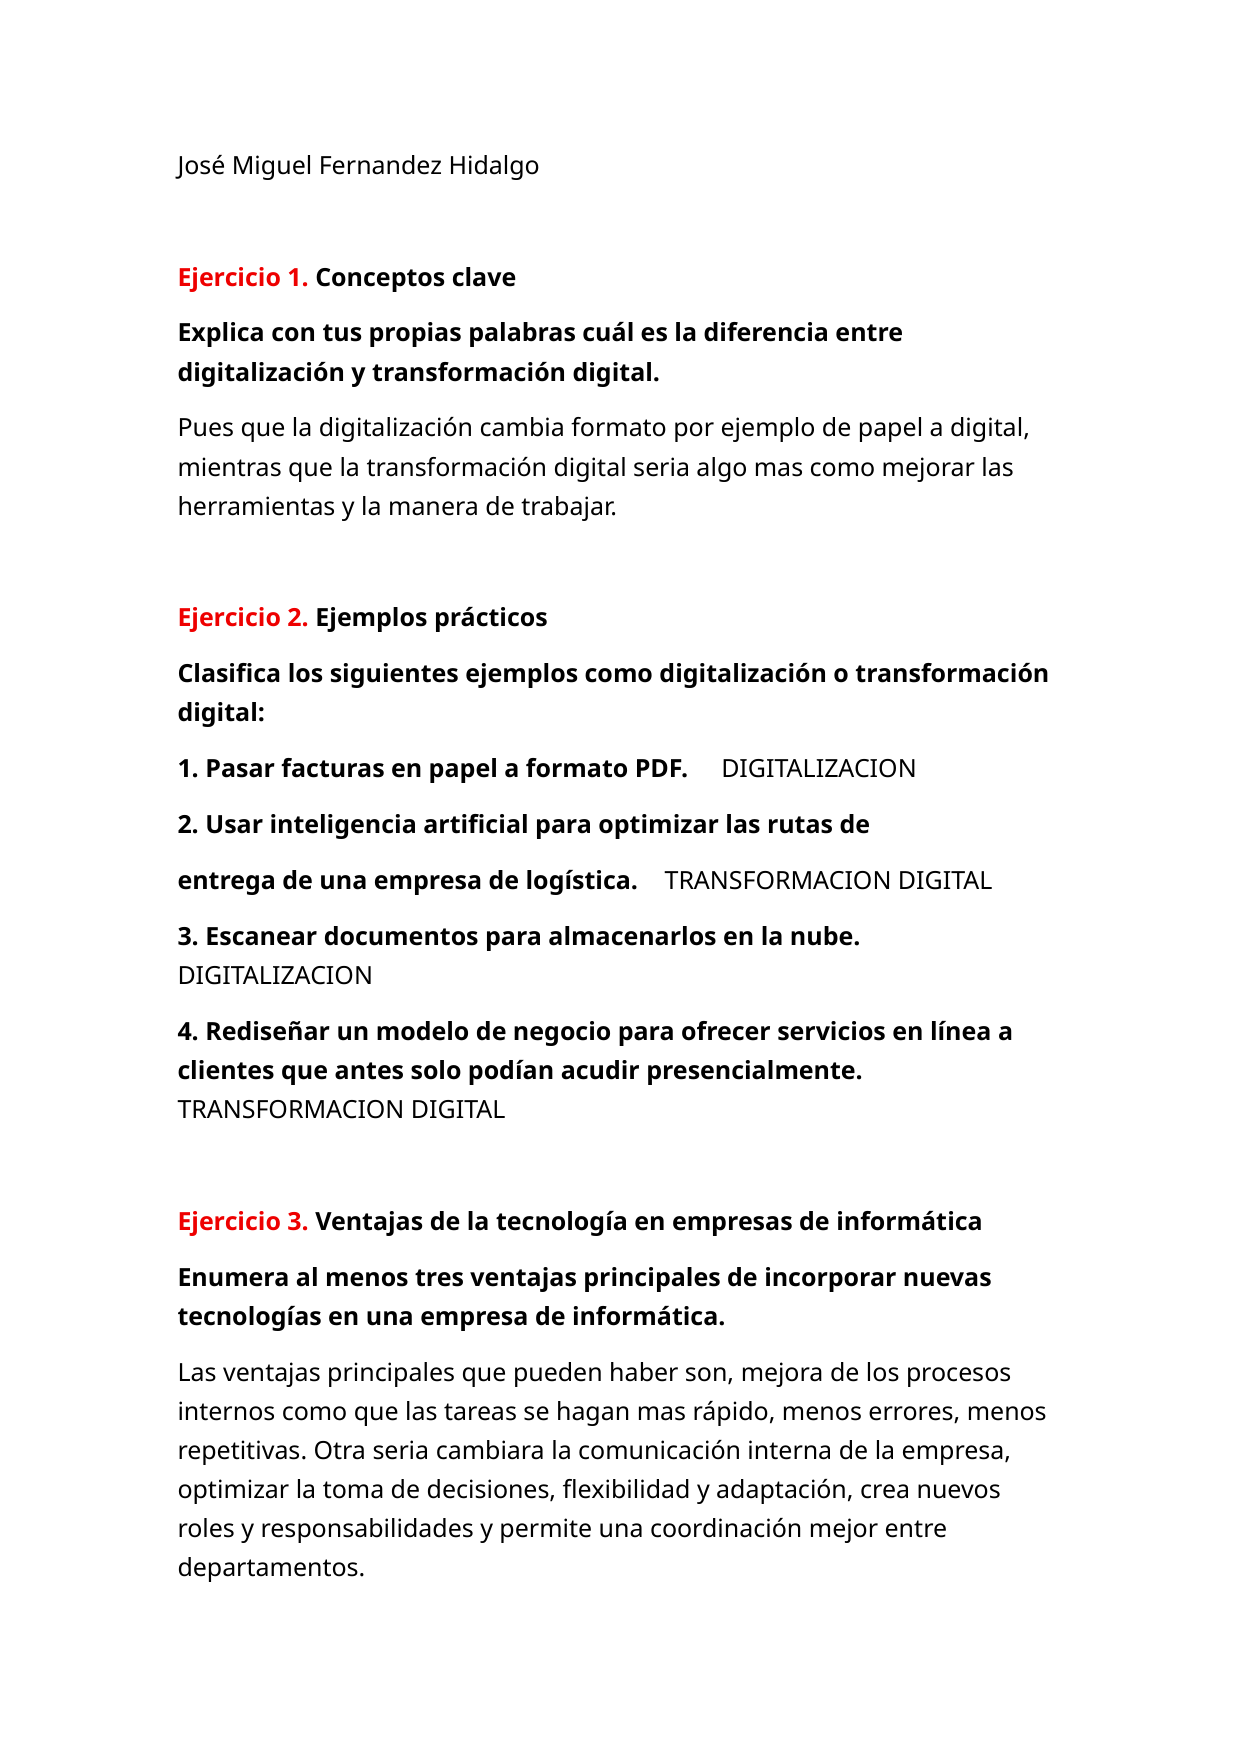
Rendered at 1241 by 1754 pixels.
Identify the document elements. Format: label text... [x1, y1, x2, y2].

text Enumera al menos tres ventajas principales de incorporar nuevas tecnologías en una empresa de informática. [177, 1259, 1063, 1332]
text Ejercicio 2. Ejemplos prácticos [177, 600, 1063, 634]
text José Miguel Fernandez Hidalgo [177, 148, 1063, 182]
text Pues que la digitalización cambia formato por ejemplo de papel a digital, mientras que la transformación digital seria algo mas como mejorar las herramientas y la manera de trabajar. [177, 410, 1063, 522]
text Ejercicio 3. Ventajas de la tecnología en empresas de informática [177, 1203, 1063, 1237]
text Las ventajas principales que pueden haber son, mejora de los procesos internos como que las tareas se hagan mas rápido, menos errores, menos repetitivas. Otra seria cambiara la comunicación interna de la empresa, optimizar la toma de decisiones, flexibilidad y adaptación, crea nuevos roles y responsabilidades y permite una coordinación mejor entre departamentos. [177, 1354, 1063, 1584]
text Explica con tus propias palabras cuál es la diferencia entre digitalización y transformación digital. [177, 315, 1063, 388]
text 3. Escanear documentos para almacenarlos en la nube. DIGITALIZACION [177, 918, 1063, 992]
text 4. Rediseñar un modelo de negocio para ofrecer servicios en línea a clientes que antes solo podían acudir presencialmente. TRANSFORMACION DIGITAL [177, 1013, 1063, 1126]
text entrega de una empresa de logística. TRANSFORMACION DIGITAL [177, 863, 1063, 897]
text 1. Pasar facturas en papel a formato PDF. DIGITALIZACION [177, 751, 1063, 785]
text 2. Usar inteligencia artificial para optimizar las rutas de [177, 807, 1063, 841]
text Ejercicio 1. Conceptos clave [177, 259, 1063, 293]
text Clasifica los siguientes ejemplos como digitalización o transformación digital: [177, 656, 1063, 729]
